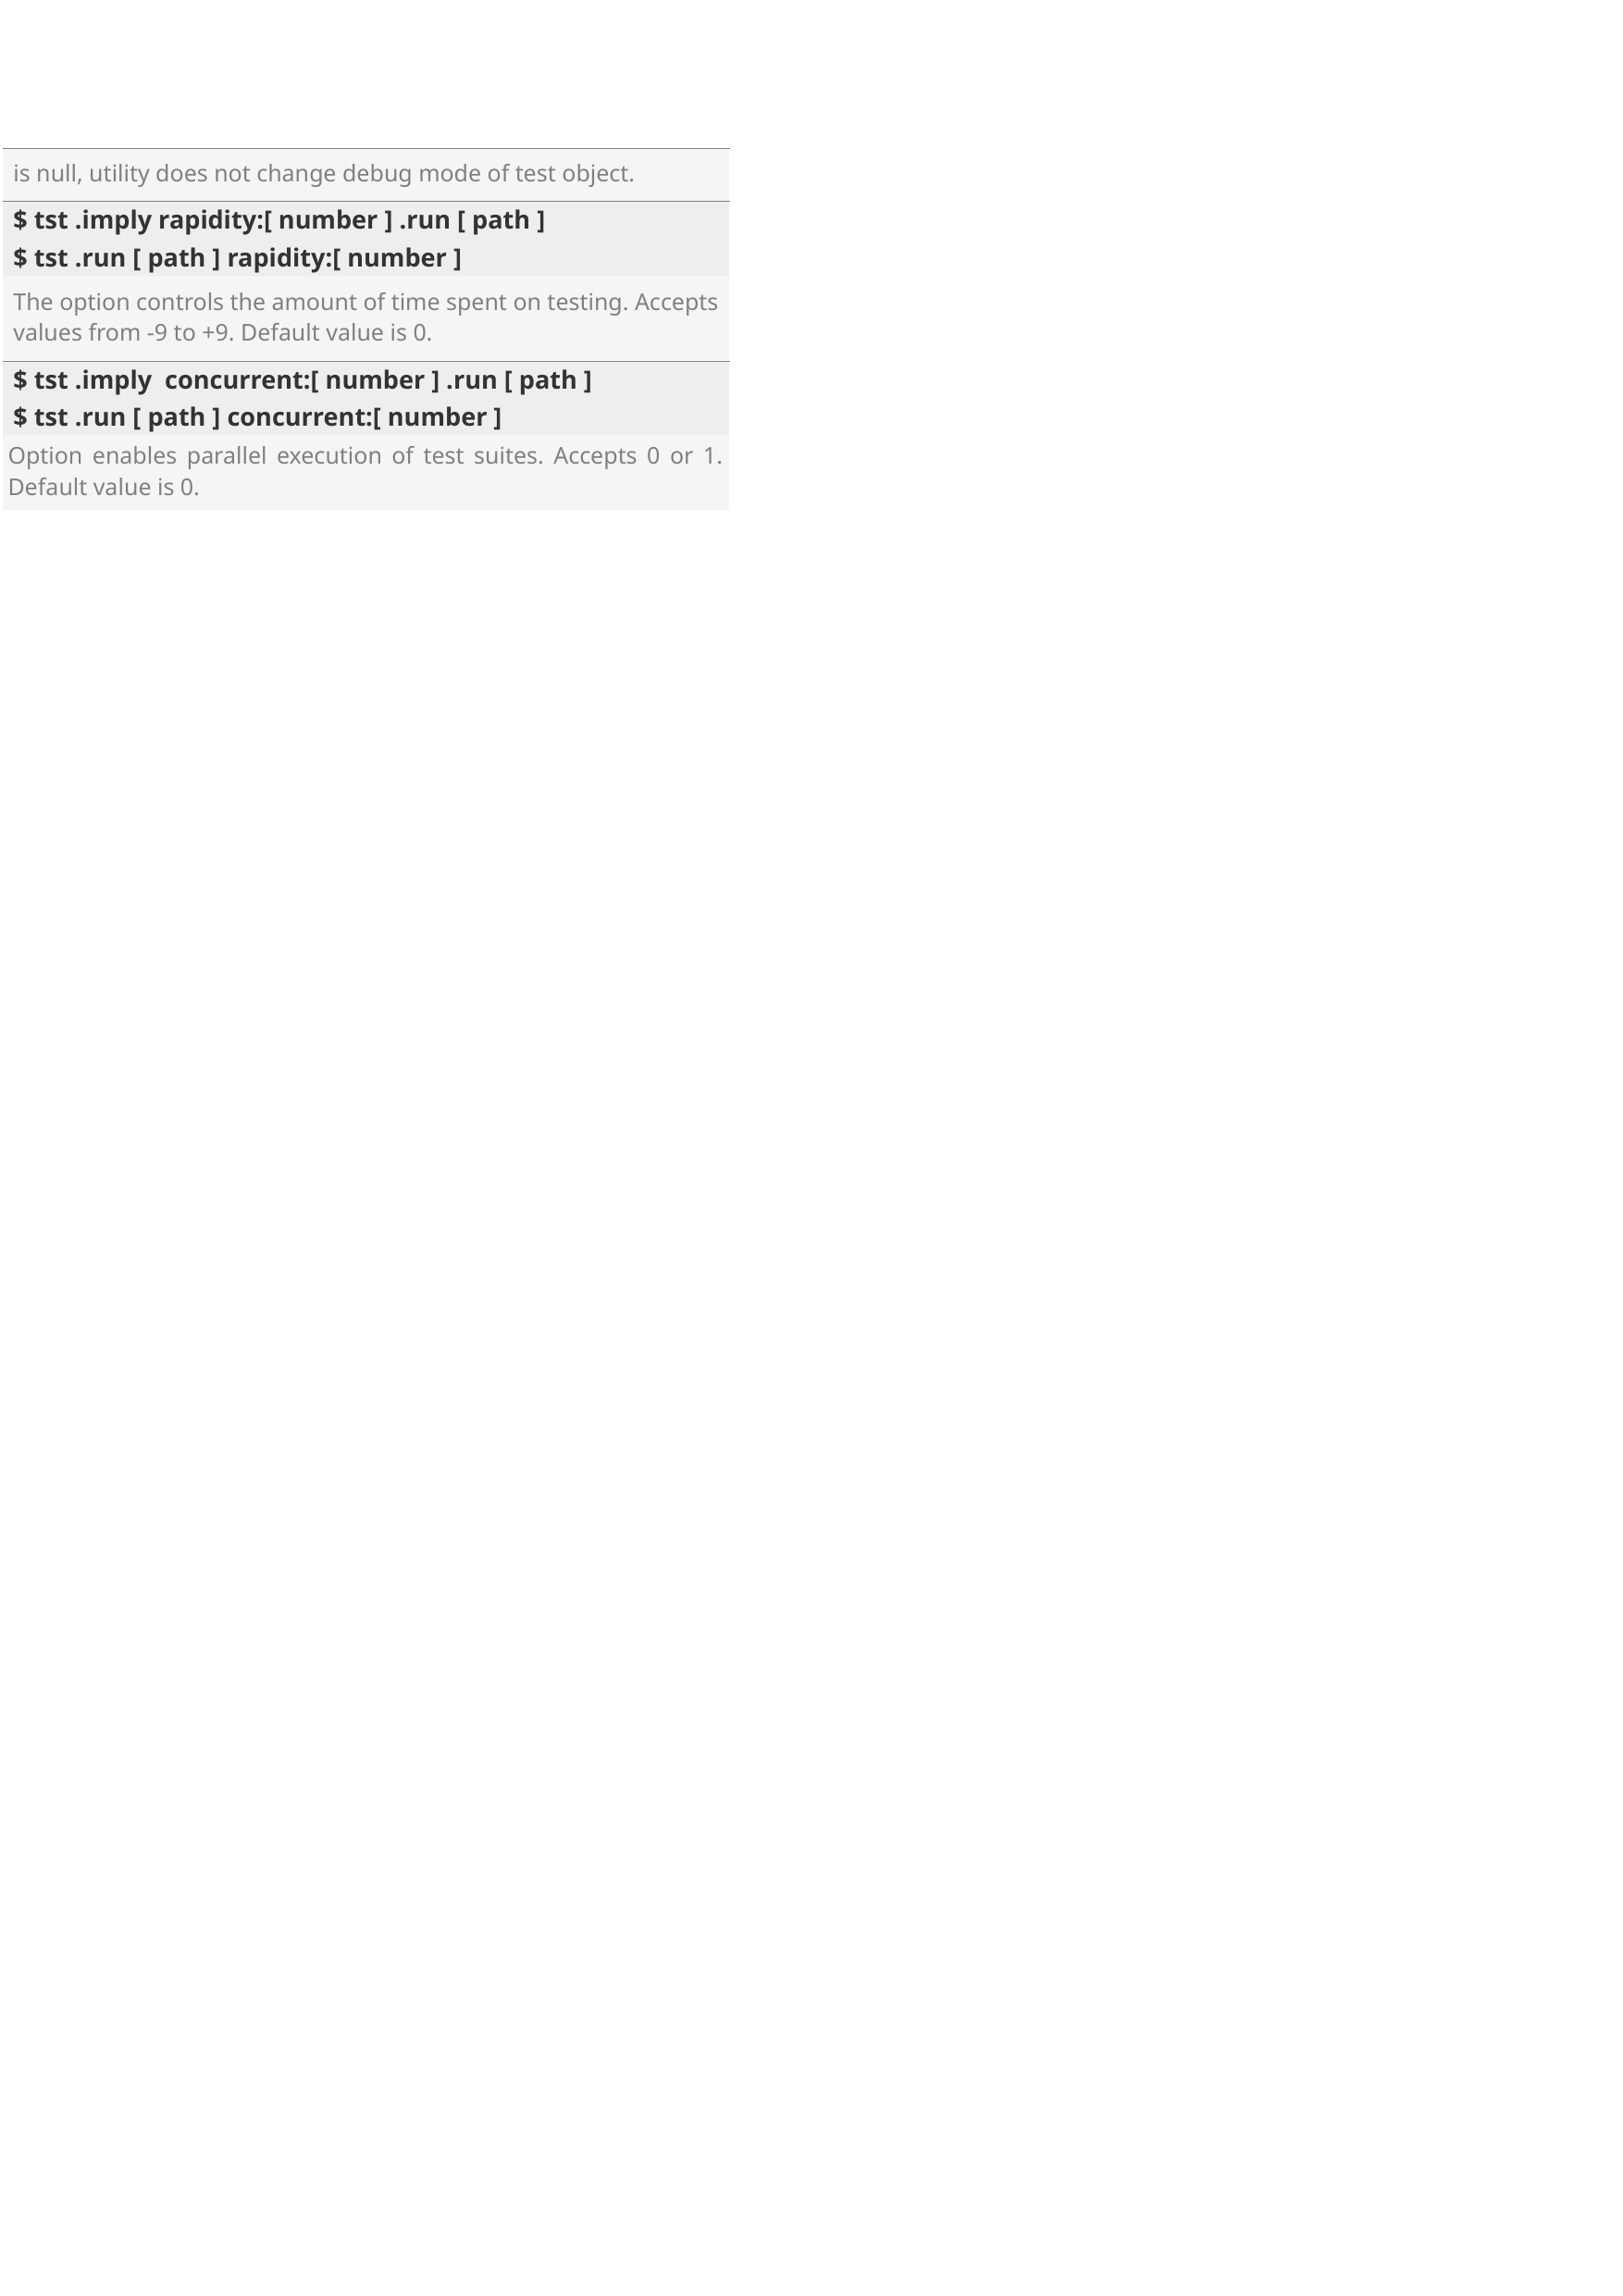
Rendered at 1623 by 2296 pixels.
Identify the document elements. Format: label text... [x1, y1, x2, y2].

table_cell $ tst .imply rapidity:[ number ] .run [ path ] $ tst .run [ path ] rapidity:[ number ] [3, 202, 729, 276]
table_cell Option enables parallel execution of test suites. Accepts 0 or 1. Default value is 0. [3, 435, 729, 510]
table_cell is null, utility does not change debug mode of test object. [3, 149, 729, 201]
table_cell $ tst .imply concurrent:[ number ] .run [ path ] $ tst .run [ path ] concurrent:[ number ] [3, 362, 729, 435]
table_cell The option controls the amount of time spent on testing. Accepts values from -9 to +9. Default value is 0. [3, 276, 729, 360]
